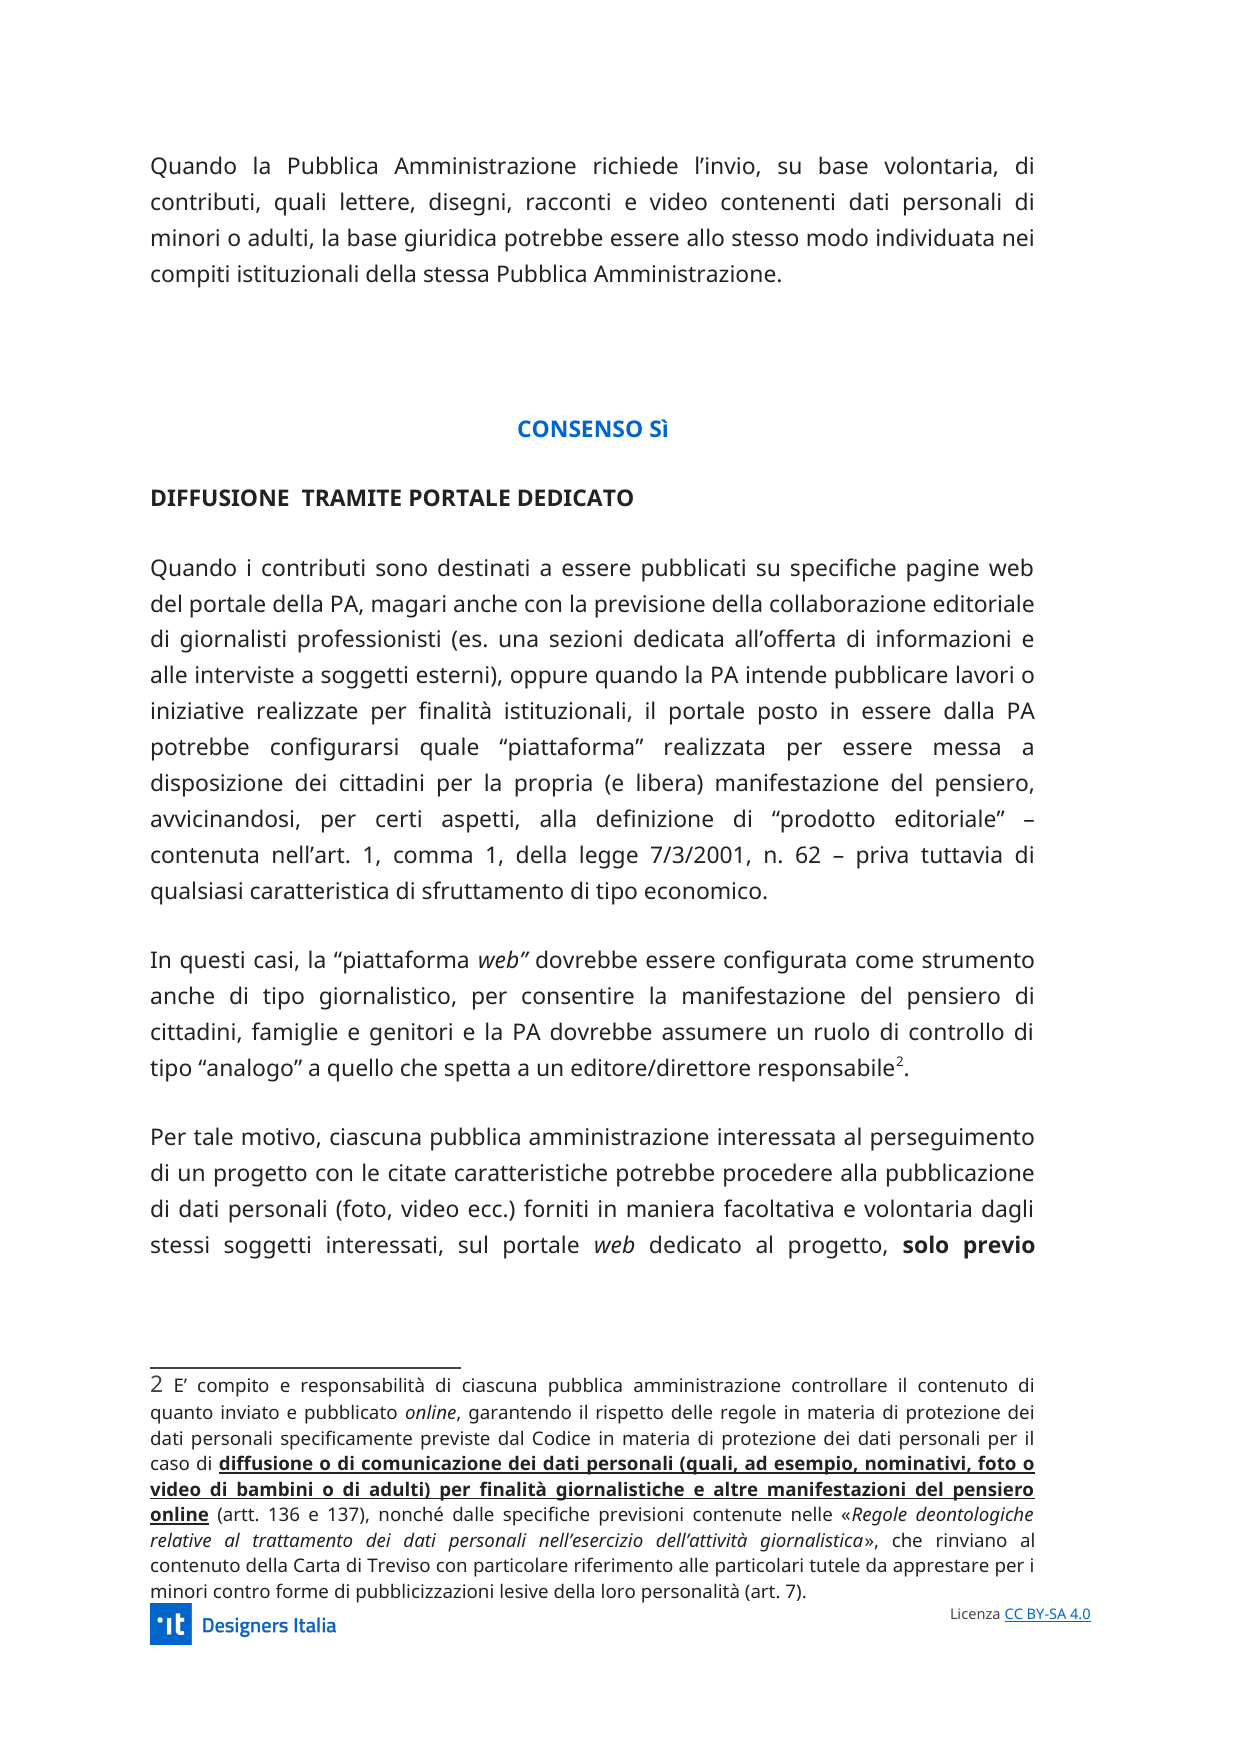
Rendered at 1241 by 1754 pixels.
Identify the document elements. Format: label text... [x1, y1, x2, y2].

subtitle CONSENSO Sì [150, 413, 1036, 444]
text Quando i contributi sono destinati a essere pubblicati su specifiche pagine web del portale della PA, magari anche con la previsione della collaborazione editoriale di giornalisti professionisti (es. una sezioni dedicata all’offerta di informazioni e alle interviste a soggetti esterni), oppure quando la PA intende pubblicare lavori o iniziative realizzate per finalità istituzionali, il portale posto in essere dalla PA potrebbe configurarsi quale “piattaforma” realizzata per essere messa a disposizione dei cittadini per la propria (e libera) manifestazione del pensiero, avvicinandosi, per certi aspetti, alla definizione di “prodotto editoriale” – contenuta nell’art. 1, comma 1, della legge 7/3/2001, n. 62 – priva tuttavia di qualsiasi caratteristica di sfruttamento di tipo economico. [150, 552, 1036, 906]
text In questi casi, la “piattaforma web” dovrebbe essere configurata come strumento anche di tipo giornalistico, per consentire la manifestazione del pensiero di cittadini, famiglie e genitori e la PA dovrebbe assumere un ruolo di controllo di tipo “analogo” a quello che spetta a un editore/direttore responsabile. [150, 944, 1036, 1083]
text Quando la Pubblica Amministrazione richiede l’invio, su base volontaria, di contributi, quali lettere, disegni, racconti e video contenenti dati personali di minori o adulti, la base giuridica potrebbe essere allo stesso modo individuata nei compiti istituzionali della stessa Pubblica Amministrazione. [150, 150, 1036, 289]
text Per tale motivo, ciascuna pubblica amministrazione interessata al perseguimento di un progetto con le citate caratteristiche potrebbe procedere alla pubblicazione di dati personali (foto, video ecc.) forniti in maniera facoltativa e volontaria dagli stessi soggetti interessati, sul portale web dedicato al progetto, solo previo [150, 1121, 1036, 1260]
text DIFFUSIONE TRAMITE PORTALE DEDICATO [150, 482, 1036, 513]
text E’ compito e responsabilità di ciascuna pubblica amministrazione controllare il contenuto di quanto inviato e pubblicato online, garantendo il rispetto delle regole in materia di protezione dei dati personali specificamente previste dal Codice in materia di protezione dei dati personali per il caso di diffusione o di comunicazione dei dati personali (quali, ad esempio, nominativi, foto o video di bambini o di adulti) per finalità giornalistiche e altre manifestazioni del pensiero online (artt. 136 e 137), nonché dalle specifiche previsioni contenute nelle «Regole deontologiche relative al trattamento dei dati personali nell’esercizio dell’attività giornalistica», che rinviano al contenuto della Carta di Treviso con particolare riferimento alle particolari tutele da apprestare per i minori contro forme di pubblicizzazioni lesive della loro personalità (art. 7). [150, 1368, 1036, 1603]
